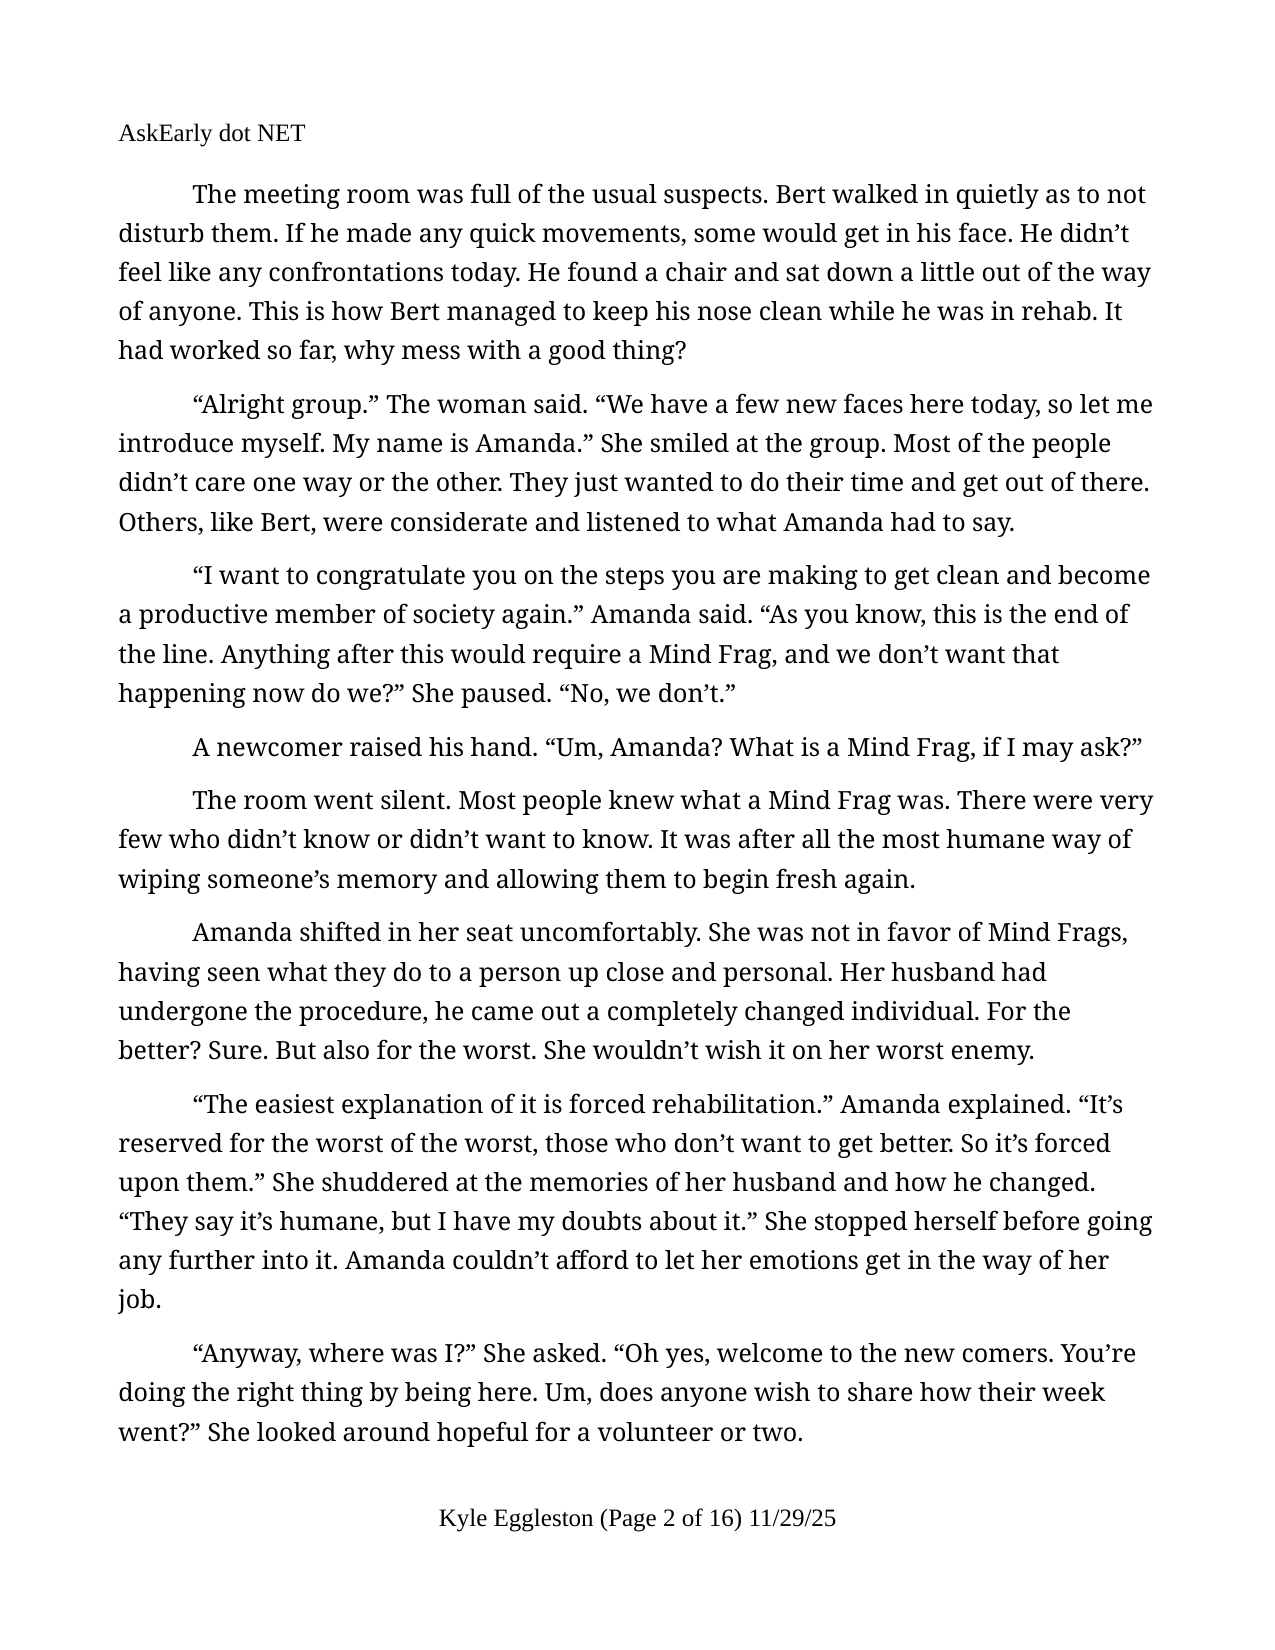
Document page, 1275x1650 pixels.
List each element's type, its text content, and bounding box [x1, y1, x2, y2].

text A newcomer raised his hand. “Um, Amanda? What is a Mind Frag, if I may ask?” [118, 729, 1157, 763]
text “The easiest explanation of it is forced rehabilitation.” Amanda explained. “It’s reserved for the worst of the worst, those who don’t want to get better. So it’s forced upon them.” She shuddered at the memories of her husband and how he changed. “They say it’s humane, but I have my doubts about it.” She stopped herself before going any further into it. Amanda couldn’t afford to let her emotions get in the way of her job. [118, 1086, 1157, 1316]
text “I want to congratulate you on the steps you are making to get clean and become a productive member of society again.” Amanda said. “As you know, this is the end of the line. Anything after this would require a Mind Frag, and we don’t want that happening now do we?” She paused. “No, we don’t.” [118, 558, 1157, 709]
text “Anyway, where was I?” She asked. “Oh yes, welcome to the new comers. You’re doing the right thing by being here. Um, does anyone wish to share how their week went?” She looked around hopeful for a volunteer or two. [118, 1336, 1157, 1448]
text Amanda shifted in her seat uncomfortably. She was not in favor of Mind Frags, having seen what they do to a person up close and personal. Her husband had undergone the procedure, he came out a completely changed individual. For the better? Sure. But also for the worst. She wouldn’t wish it on her worst enemy. [118, 915, 1157, 1067]
text “Alright group.” The woman said. “We have a few new faces here today, so let me introduce myself. My name is Amanda.” She smiled at the group. Most of the people didn’t care one way or the other. They just wanted to do their time and get out of there. Others, like Bert, were considerate and listened to what Amanda had to say. [118, 387, 1157, 538]
text The meeting room was full of the usual suspects. Bert walked in quietly as to not disturb them. If he made any quick movements, some would get in his face. He didn’t feel like any confrontations today. He found a chair and sat down a little out of the way of anyone. This is how Bert managed to keep his nose clean while he was in rehab. It had worked so far, why mess with a good thing? [118, 176, 1157, 367]
text The room went silent. Most people knew what a Mind Frag was. There were very few who didn’t know or didn’t want to know. It was after all the most humane way of wiping someone’s memory and allowing them to begin fresh again. [118, 783, 1157, 895]
